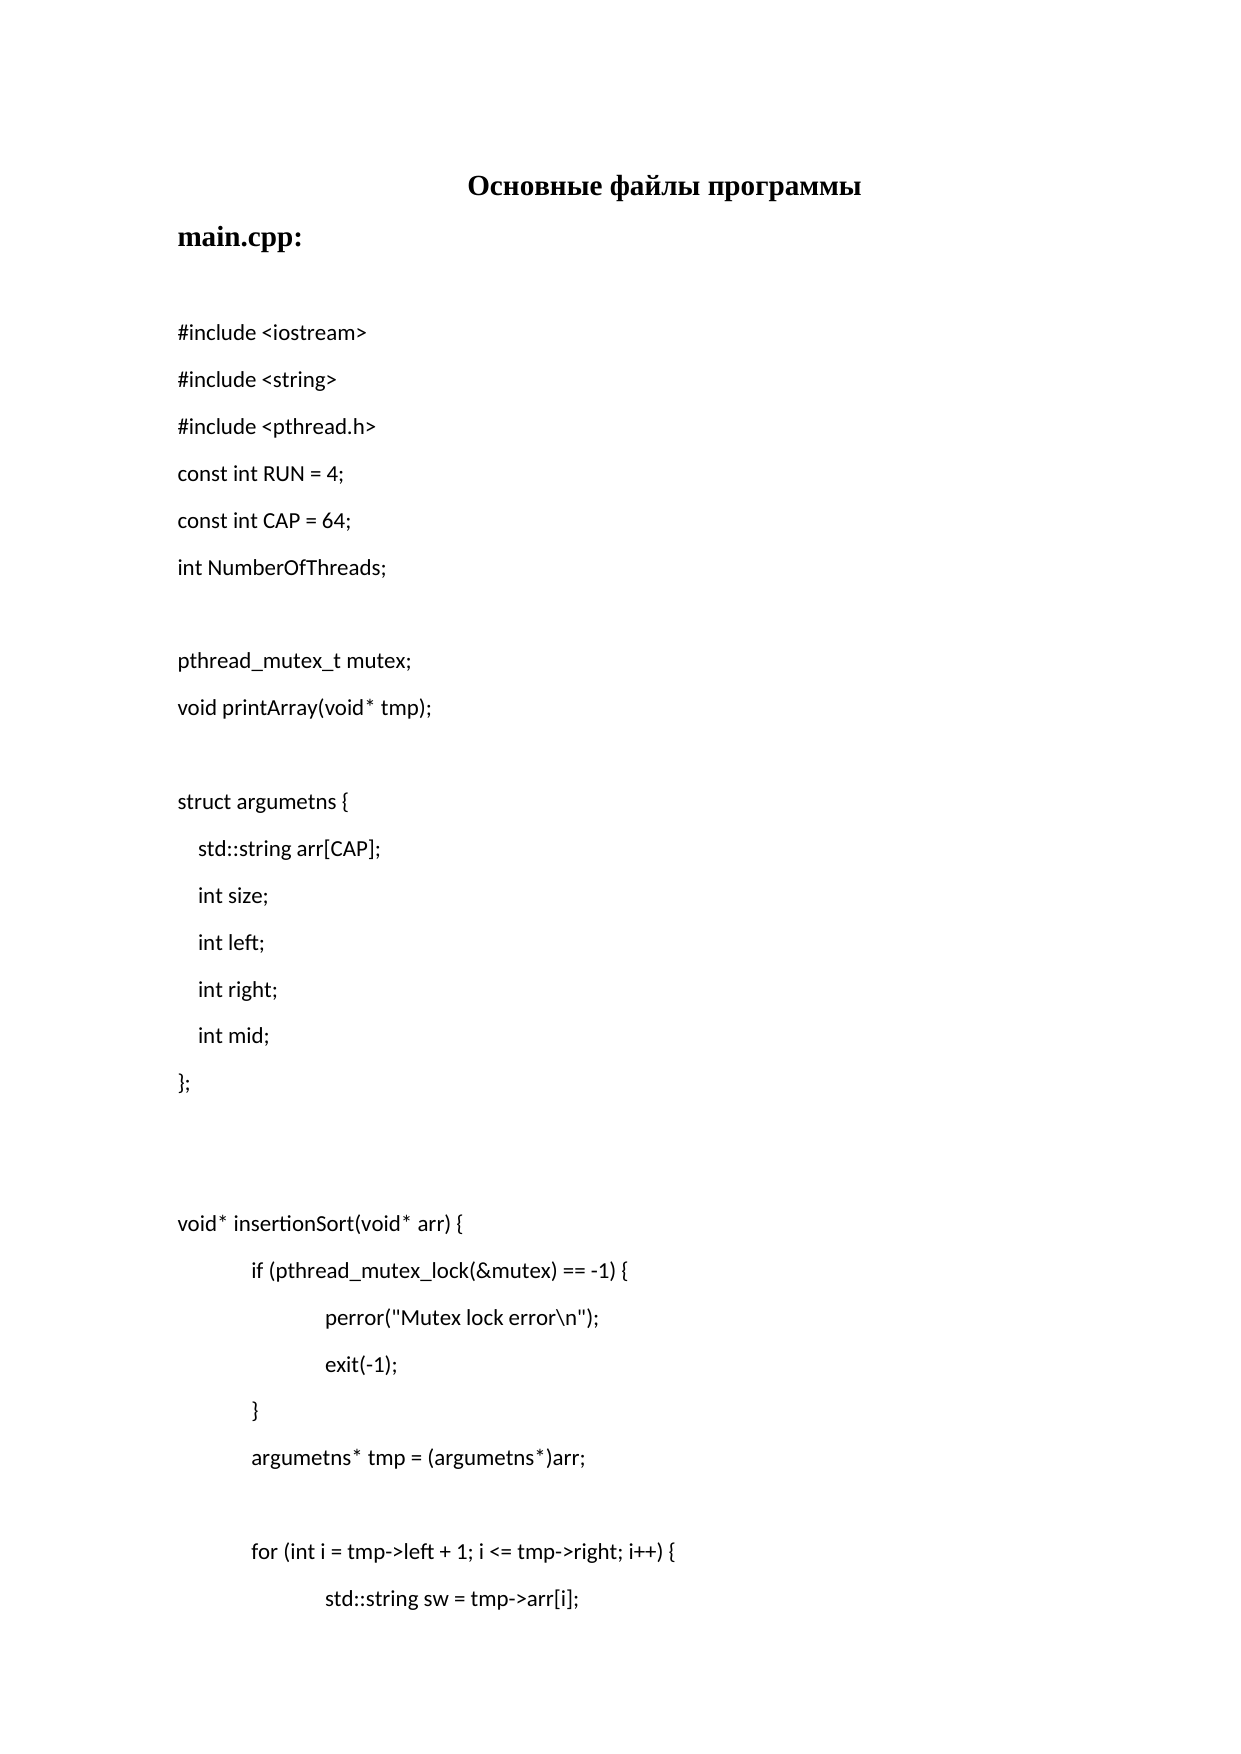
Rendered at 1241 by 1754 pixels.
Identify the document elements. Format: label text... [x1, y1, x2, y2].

text int NumberOfThreads; [177, 553, 1152, 581]
text const int RUN = 4; [177, 459, 1152, 487]
text perror("Mutex lock error\n"); [177, 1303, 1152, 1331]
text void* insertionSort(void* arr) { [177, 1209, 1152, 1237]
text int left; [177, 928, 1152, 956]
text for (int i = tmp->left + 1; i <= tmp->right; i++) { [177, 1537, 1152, 1565]
text exit(-1); [177, 1350, 1152, 1378]
text }; [177, 1068, 1152, 1096]
text #include <pthread.h> [177, 412, 1152, 440]
text pthread_mutex_t mutex; [177, 647, 1152, 674]
text std::string arr[CAP]; [177, 834, 1152, 862]
text Основные файлы программы [177, 168, 1152, 202]
text std::string sw = tmp->arr[i]; [177, 1584, 1152, 1612]
text } [177, 1397, 1152, 1424]
text argumetns* tmp = (argumetns*)arr; [177, 1443, 1152, 1471]
text struct argumetns { [177, 787, 1152, 815]
text void printArray(void* tmp); [177, 693, 1152, 721]
text #include <string> [177, 365, 1152, 393]
text #include <iostream> [177, 318, 1152, 346]
text int size; [177, 881, 1152, 909]
text if (pthread_mutex_lock(&mutex) == -1) { [177, 1256, 1152, 1284]
text const int CAP = 64; [177, 506, 1152, 534]
text int mid; [177, 1022, 1152, 1049]
text main.cpp: [177, 219, 1152, 252]
text int right; [177, 975, 1152, 1003]
